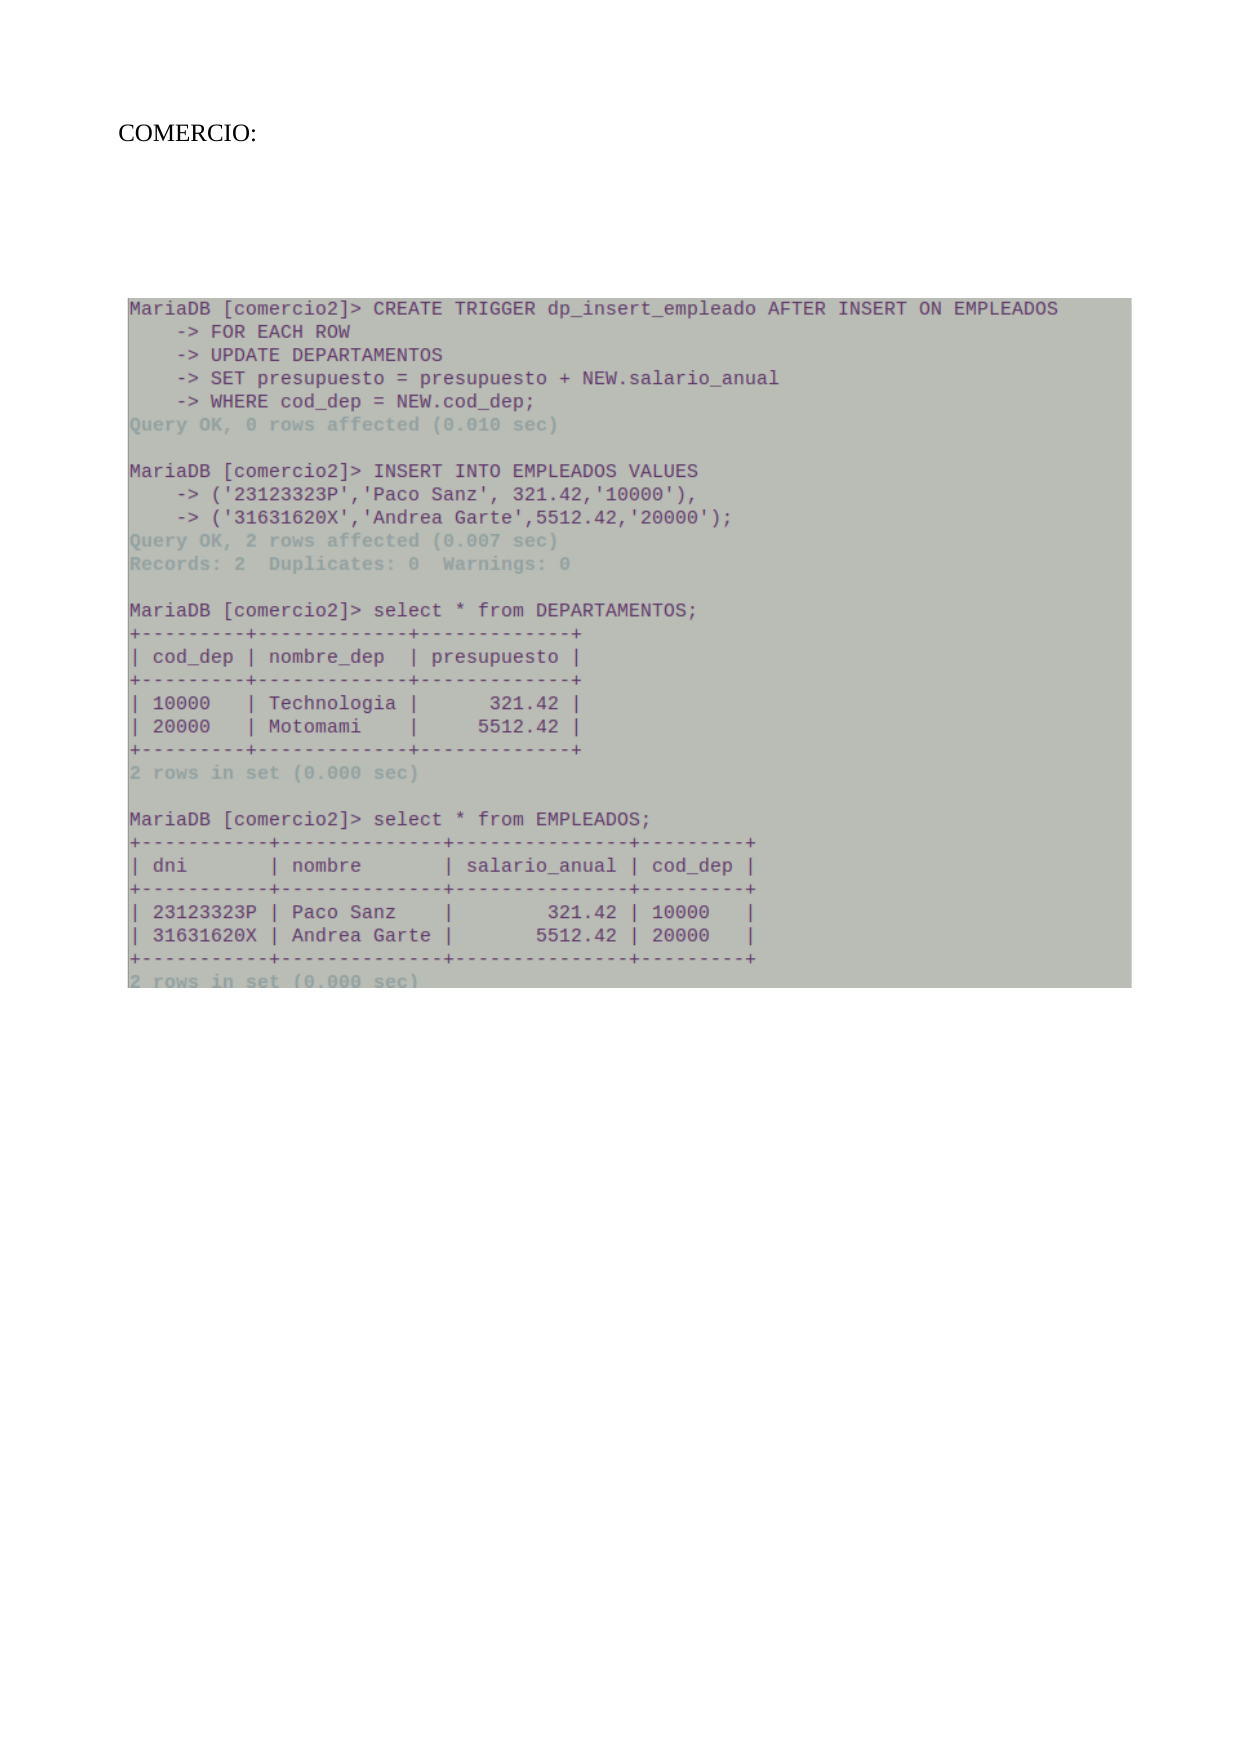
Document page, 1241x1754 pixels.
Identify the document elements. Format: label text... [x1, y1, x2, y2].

picture [127, 298, 1132, 988]
text COMERCIO: [118, 118, 1122, 147]
